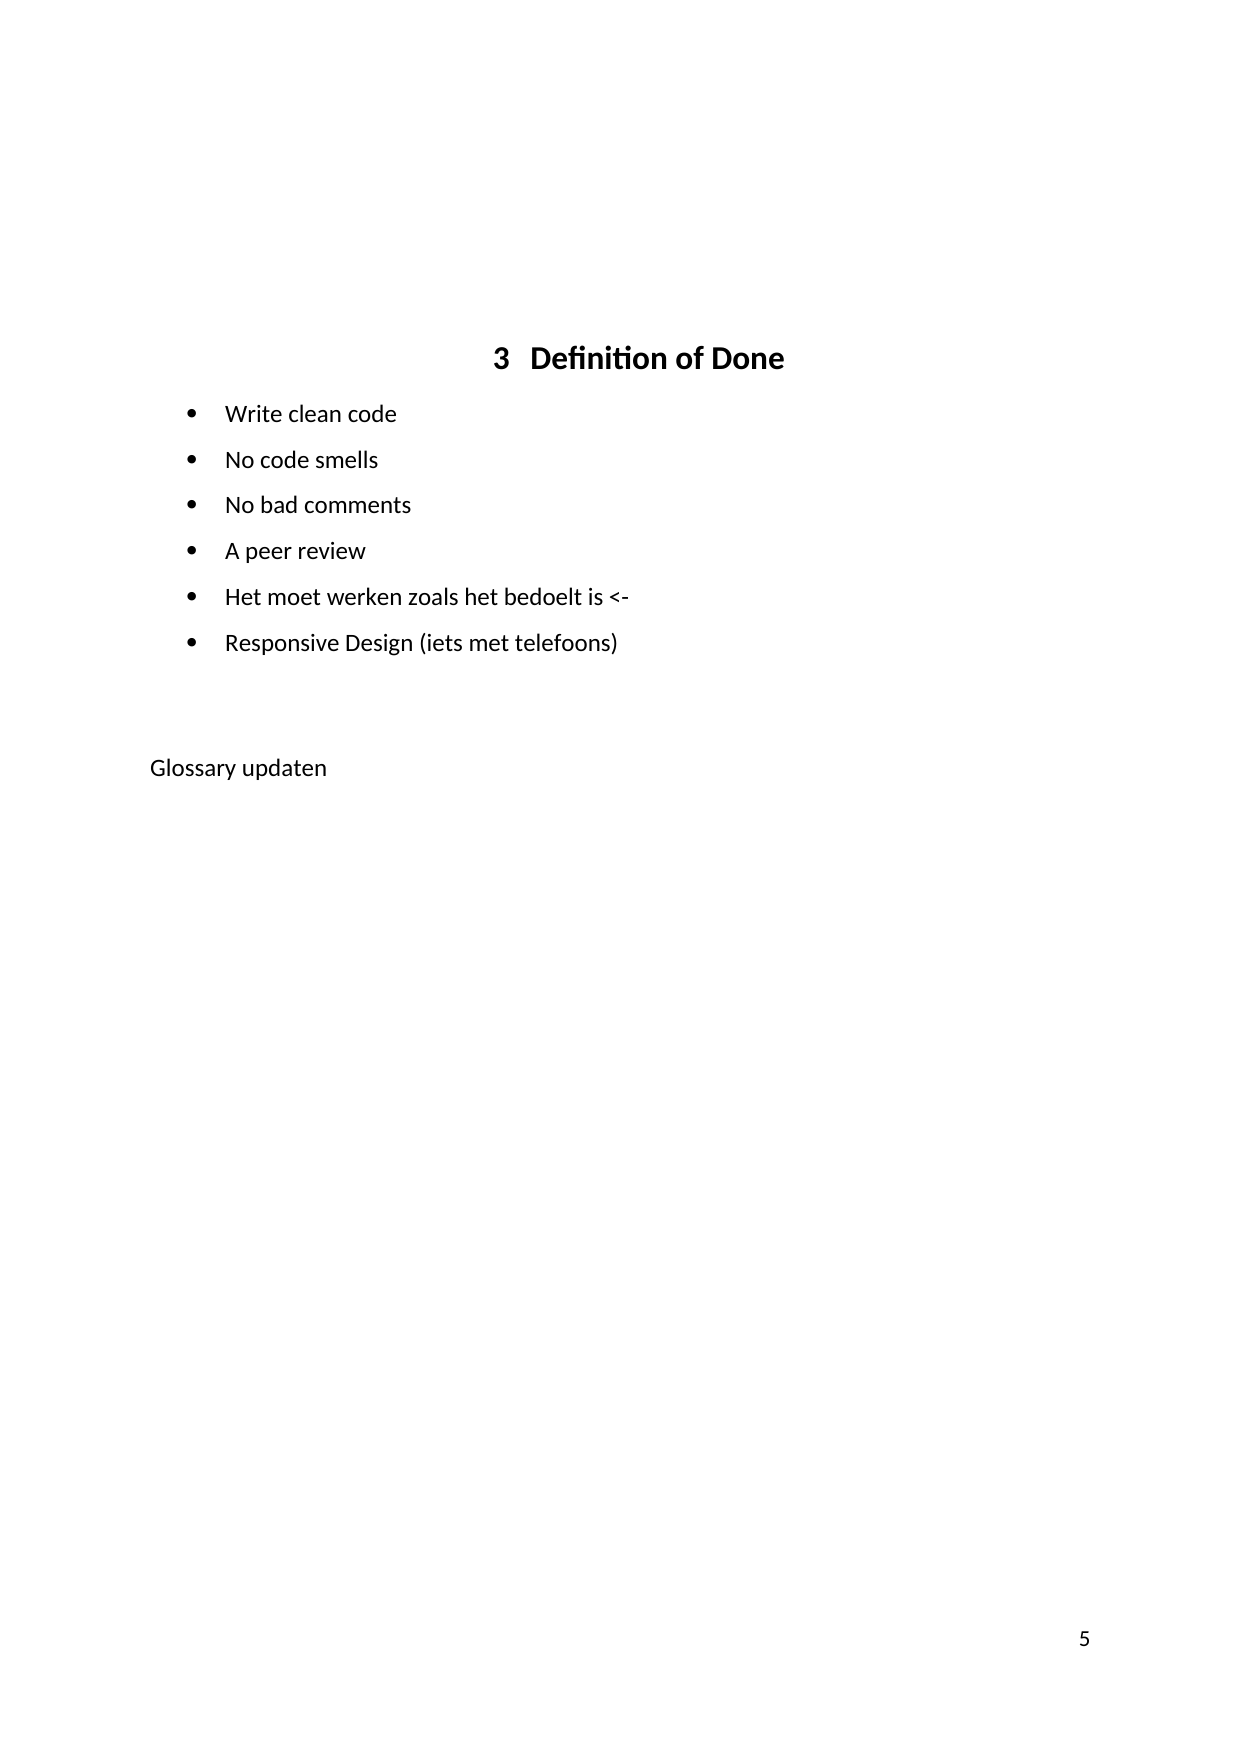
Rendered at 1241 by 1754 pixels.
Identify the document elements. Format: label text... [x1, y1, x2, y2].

list Responsive Design (iets met telefoons) [187, 627, 1090, 657]
list No code smells [187, 444, 1090, 474]
text Glossary updaten [150, 752, 1090, 782]
list Definition of Done [187, 337, 1090, 378]
list Het moet werken zoals het bedoelt is <- [187, 581, 1090, 612]
list A peer review [187, 535, 1090, 566]
list Write clean code [187, 398, 1090, 429]
list No bad comments [187, 490, 1090, 520]
